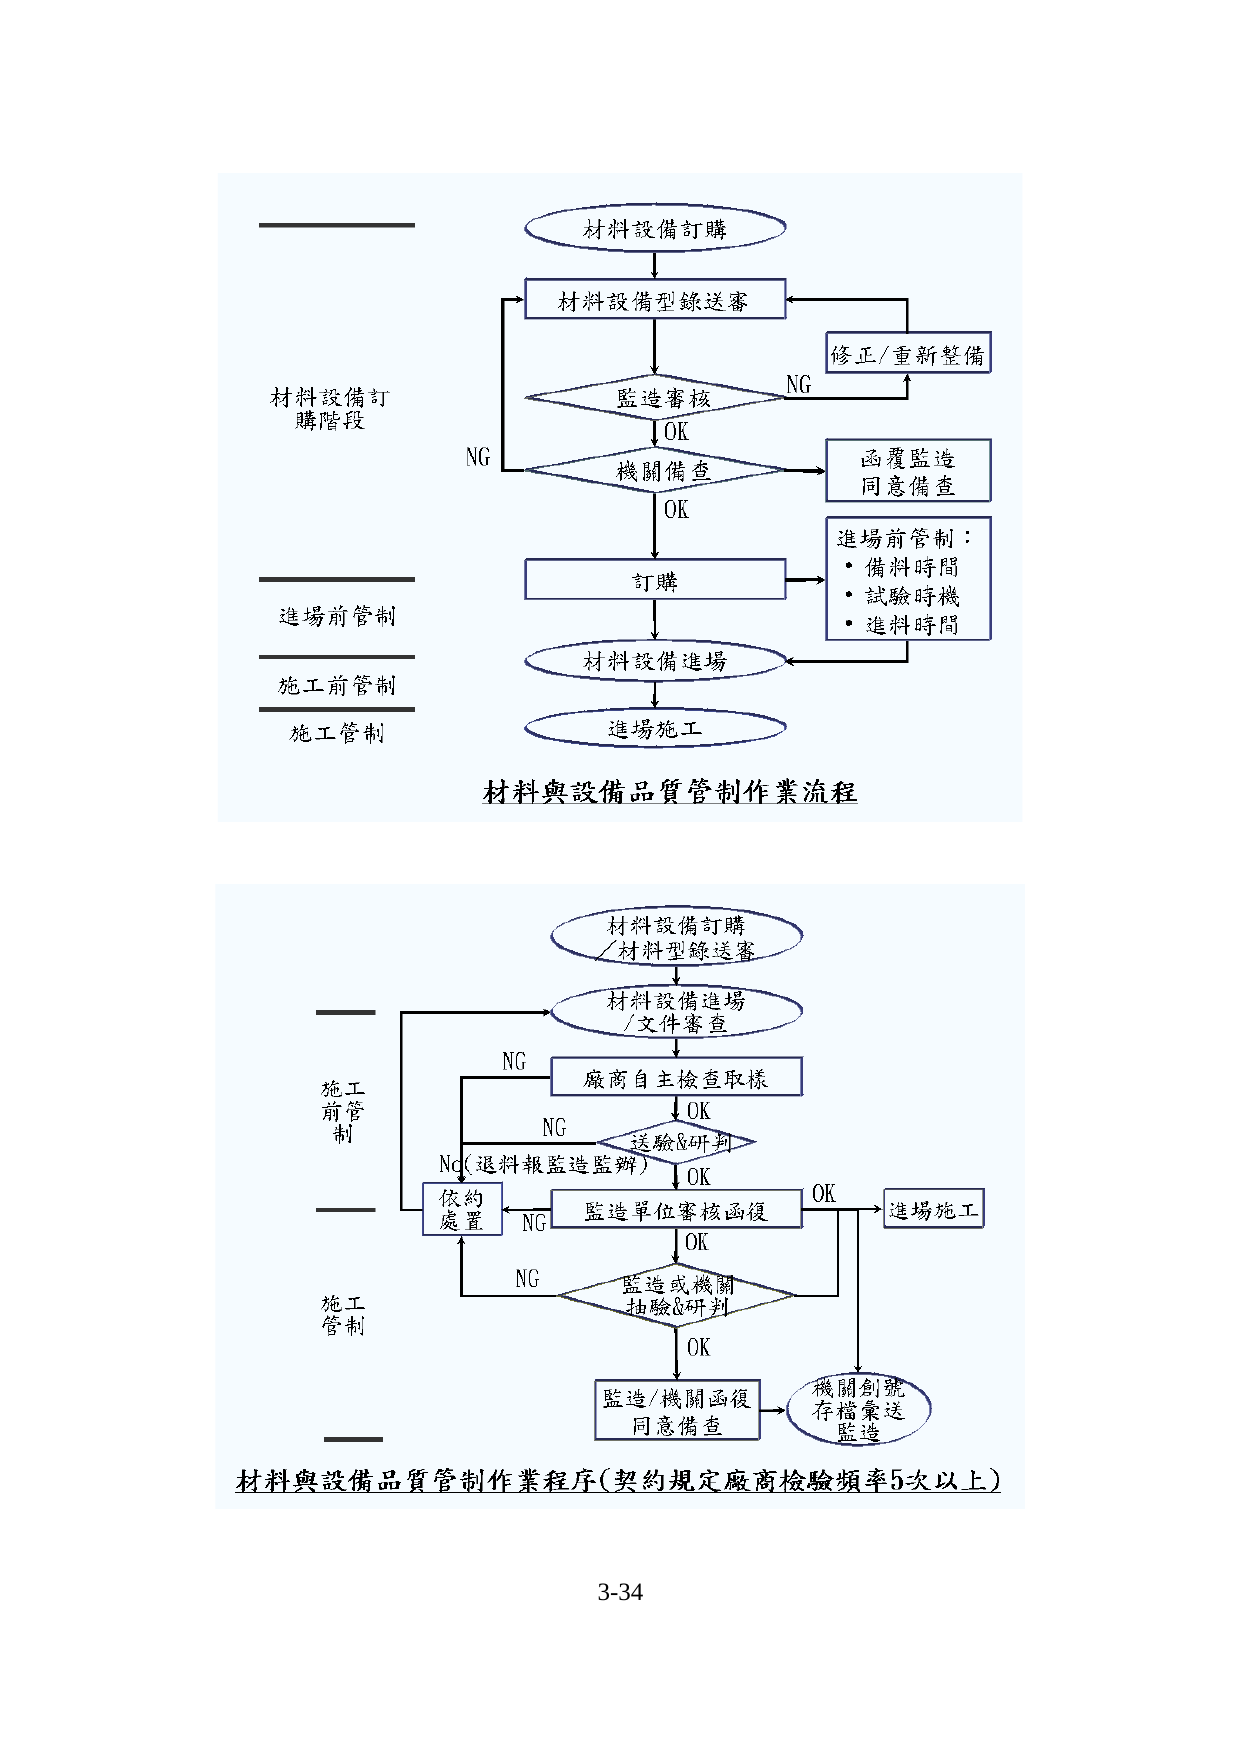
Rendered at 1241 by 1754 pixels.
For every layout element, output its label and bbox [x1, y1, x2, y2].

picture [215, 884, 1025, 1509]
picture [217, 173, 1023, 822]
